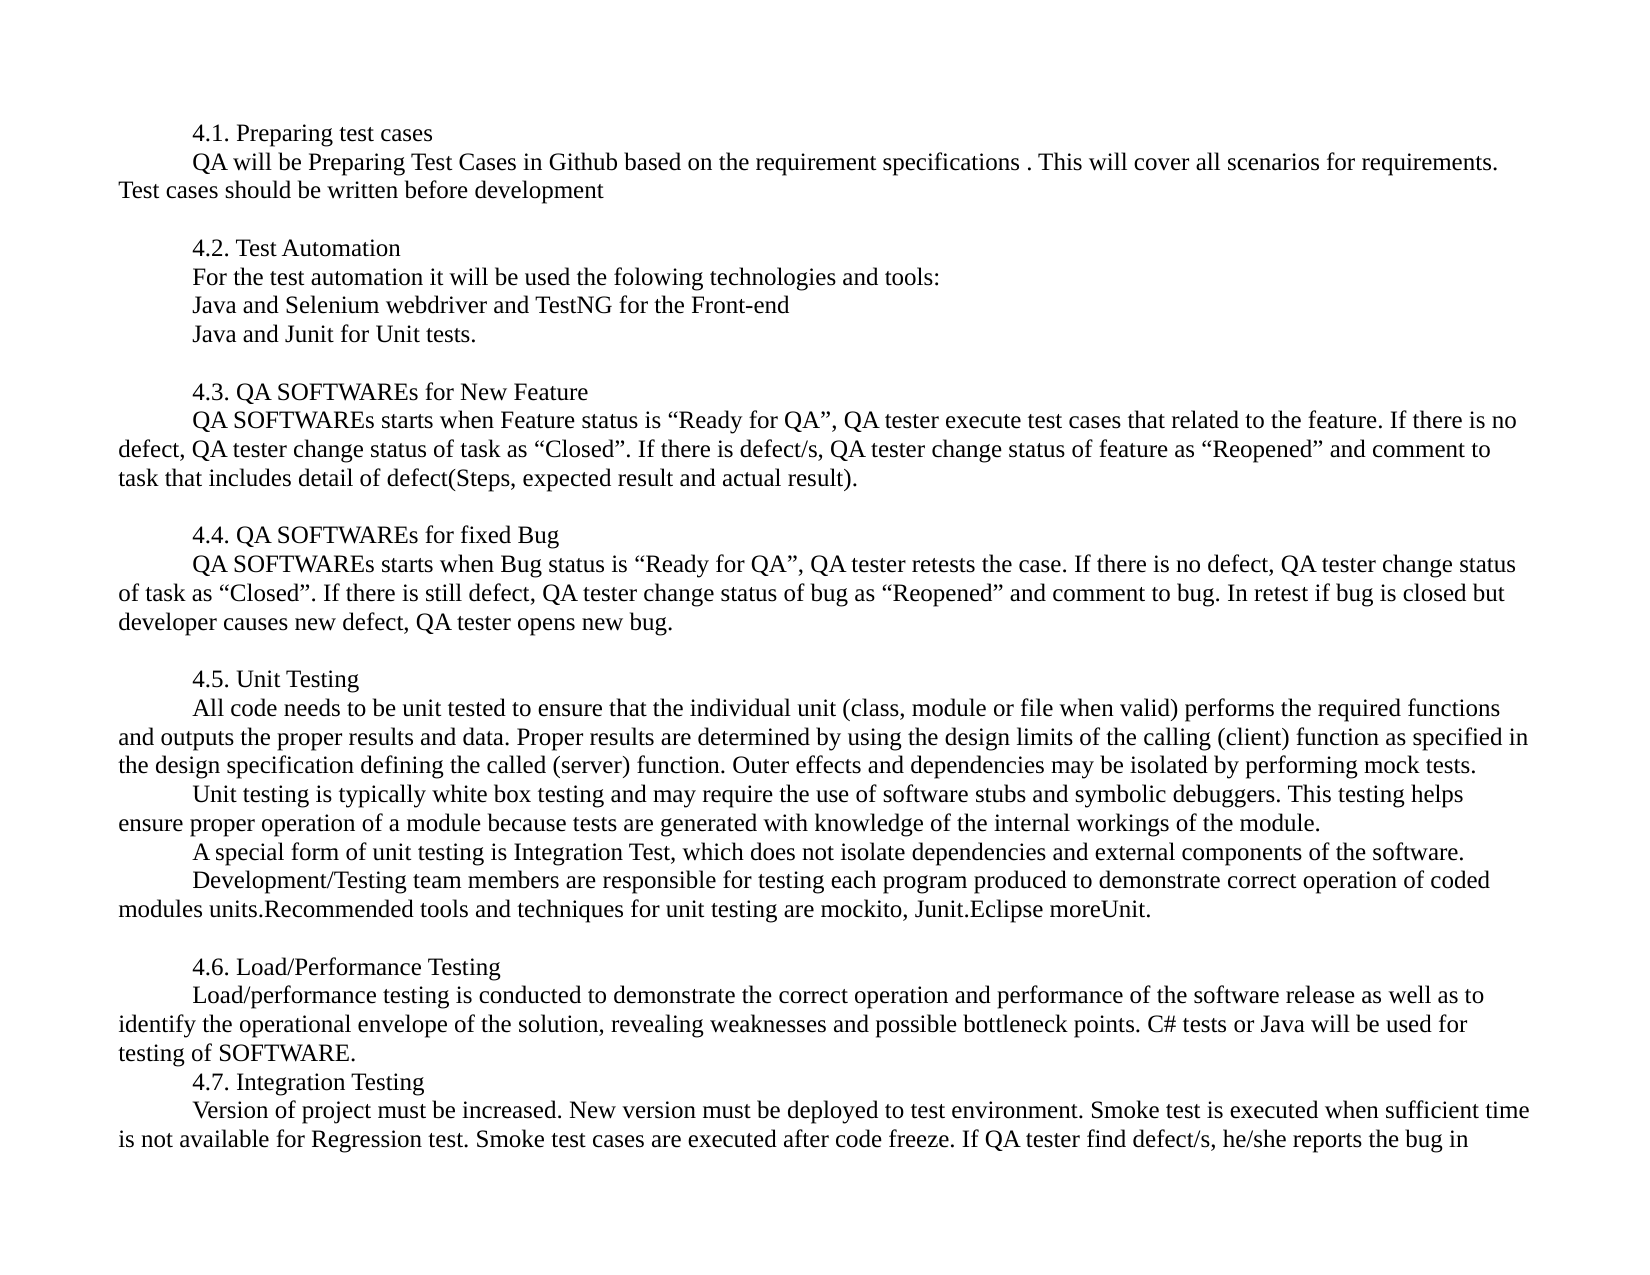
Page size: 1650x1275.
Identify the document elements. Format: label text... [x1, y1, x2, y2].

text Unit testing is typically white box testing and may require the use of software stubs and symbolic debuggers. This testing helps ensure proper operation of a module because tests are generated with knowledge of the internal workings of the module. [118, 779, 1532, 837]
text 4.3. QA SOFTWAREs for New Feature [118, 377, 1532, 406]
text 4.2. Test Automation [118, 233, 1532, 262]
text Version of project must be increased. New version must be deployed to test environment. Smoke test is executed when sufficient time is not available for Regression test. Smoke test cases are executed after code freeze. If QA tester find defect/s, he/she reports the bug in [118, 1096, 1532, 1153]
text For the test automation it will be used the folowing technologies and tools: [118, 262, 1532, 291]
text QA SOFTWAREs starts when Bug status is “Ready for QA”, QA tester retests the case. If there is no defect, QA tester change status of task as “Closed”. If there is still defect, QA tester change status of bug as “Reopened” and comment to bug. In retest if bug is closed but developer causes new defect, QA tester opens new bug. [118, 549, 1532, 636]
text Java and Junit for Unit tests. [118, 319, 1532, 348]
text QA SOFTWAREs starts when Feature status is “Ready for QA”, QA tester execute test cases that related to the feature. If there is no defect, QA tester change status of task as “Closed”. If there is defect/s, QA tester change status of feature as “Reopened” and comment to task that includes detail of defect(Steps, expected result and actual result). [118, 406, 1532, 492]
text Java and Selenium webdriver and TestNG for the Front-end [118, 291, 1532, 319]
text 4.5. Unit Testing [118, 664, 1532, 693]
text 4.4. QA SOFTWAREs for fixed Bug [118, 521, 1532, 549]
text Development/Testing team members are responsible for testing each program produced to demonstrate correct operation of coded modules units.Recommended tools and techniques for unit testing are mockito, Junit.Eclipse moreUnit. [118, 866, 1532, 923]
text 4.6. Load/Performance Testing [118, 952, 1532, 981]
text 4.7. Integration Testing [118, 1067, 1532, 1096]
text 4.1. Preparing test cases [118, 118, 1532, 147]
text All code needs to be unit tested to ensure that the individual unit (class, module or file when valid) performs the required functions and outputs the proper results and data. Proper results are determined by using the design limits of the calling (client) function as specified in the design specification defining the called (server) function. Outer effects and dependencies may be isolated by performing mock tests. [118, 693, 1532, 779]
text Load/performance testing is conducted to demonstrate the correct operation and performance of the software release as well as to identify the operational envelope of the solution, revealing weaknesses and possible bottleneck points. C# tests or Java will be used for testing of SOFTWARE. [118, 981, 1532, 1067]
text A special form of unit testing is Integration Test, which does not isolate dependencies and external components of the software. [118, 837, 1532, 866]
text QA will be Preparing Test Cases in Github based on the requirement specifications . This will cover all scenarios for requirements. Test cases should be written before development [118, 147, 1532, 204]
